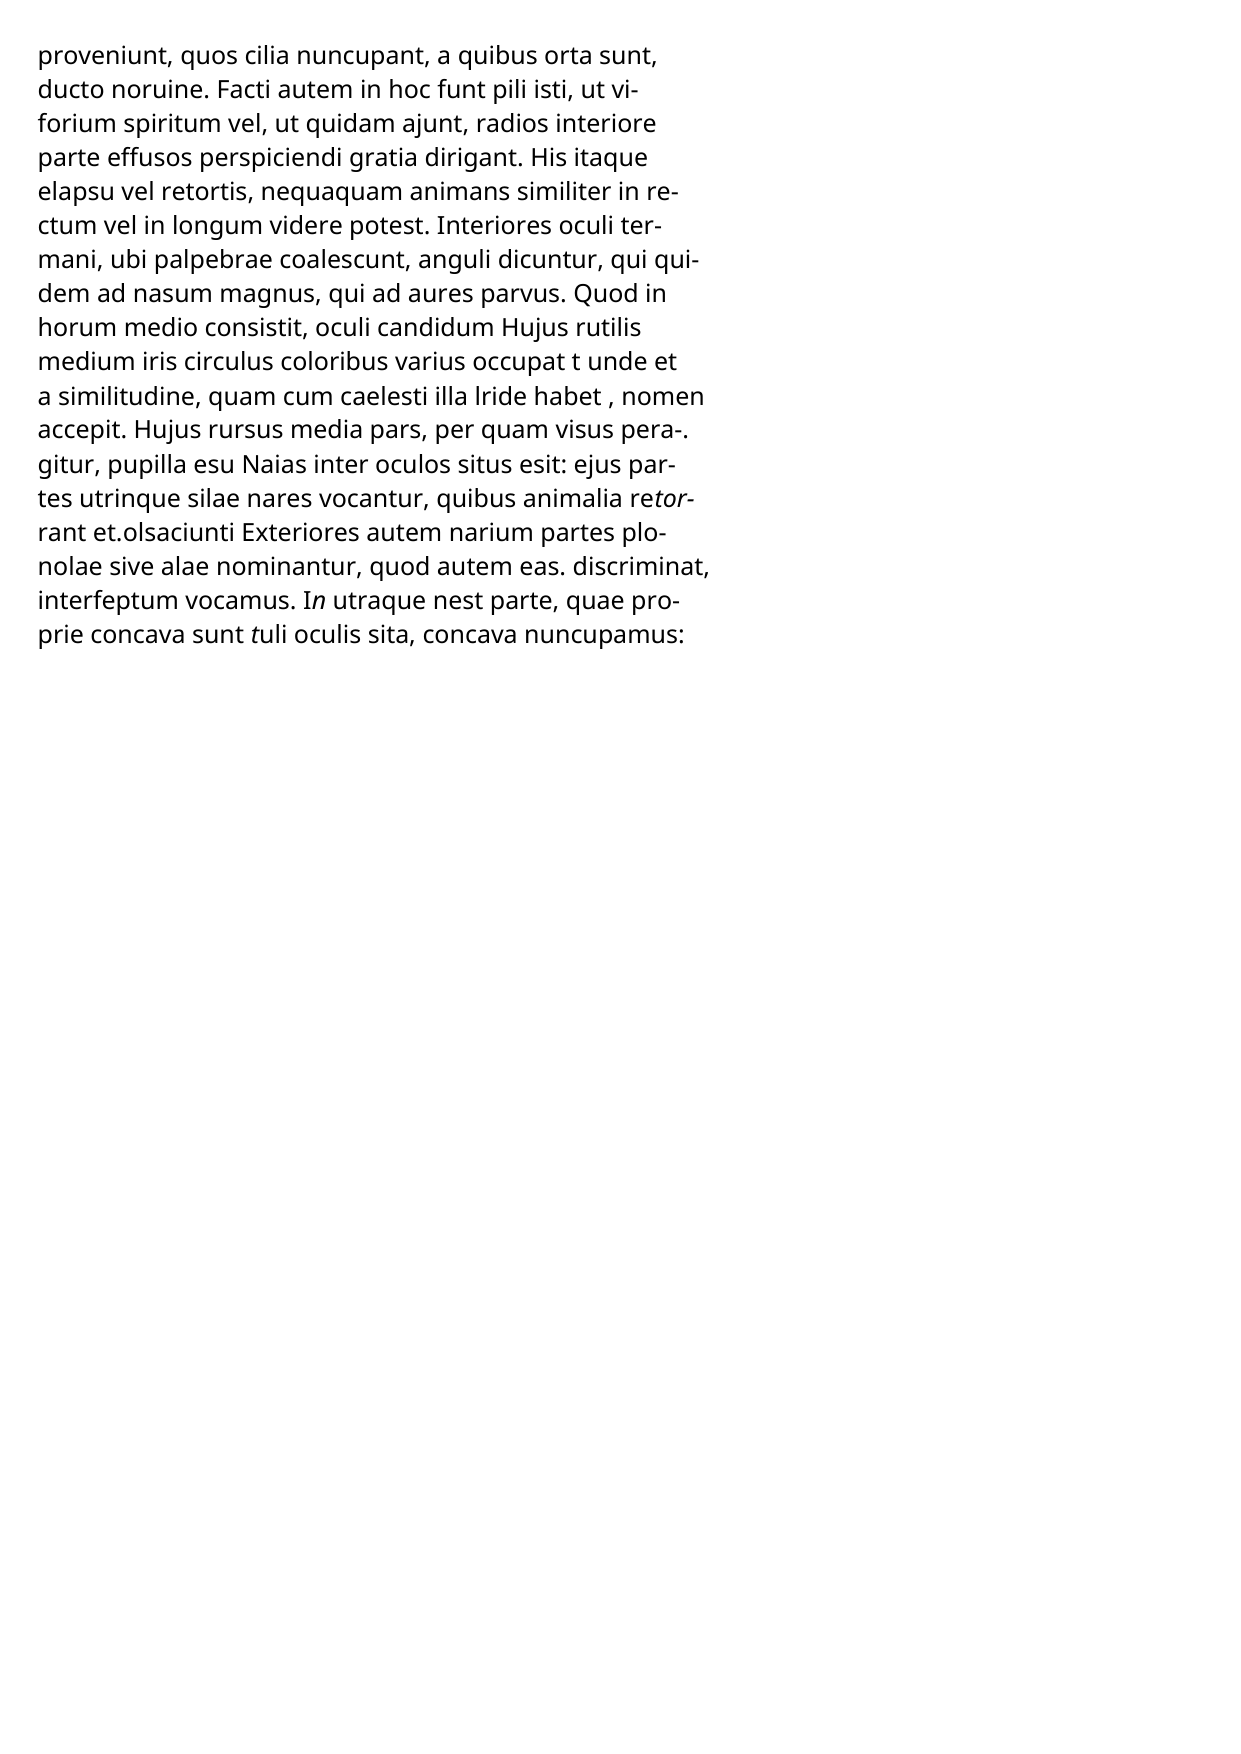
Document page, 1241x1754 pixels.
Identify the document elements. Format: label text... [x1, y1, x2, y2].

text proveniunt, quos cilia nuncupant, a quibus orta sunt, ducto noruine. Facti autem in hoc funt pili isti, ut vi- forium spiritum vel, ut quidam ajunt, radios interiore parte effusos perspiciendi gratia dirigant. His itaque elapsu vel retortis, nequaquam animans similiter in re- ctum vel in longum videre potest. Interiores oculi ter- mani, ubi palpebrae coalescunt, anguli dicuntur, qui qui- dem ad nasum magnus, qui ad aures parvus. Quod in horum medio consistit, oculi candidum Hujus rutilis medium iris circulus coloribus varius occupat t unde et a similitudine, quam cum caelesti illa lride habet , nomen accepit. Hujus rursus media pars, per quam visus pera-. gitur, pupilla esu Naias inter oculos situs esit: ejus par- tes utrinque silae nares vocantur, quibus animalia retor- rant et.olsaciunti Exteriores autem narium partes plo- nolae sive alae nominantur, quod autem eas. discriminat, interfeptum vocamus. In utraque nest parte, quae pro- prie concava sunt tuli oculis sita, concava nuncupamus: [37, 37, 1203, 651]
